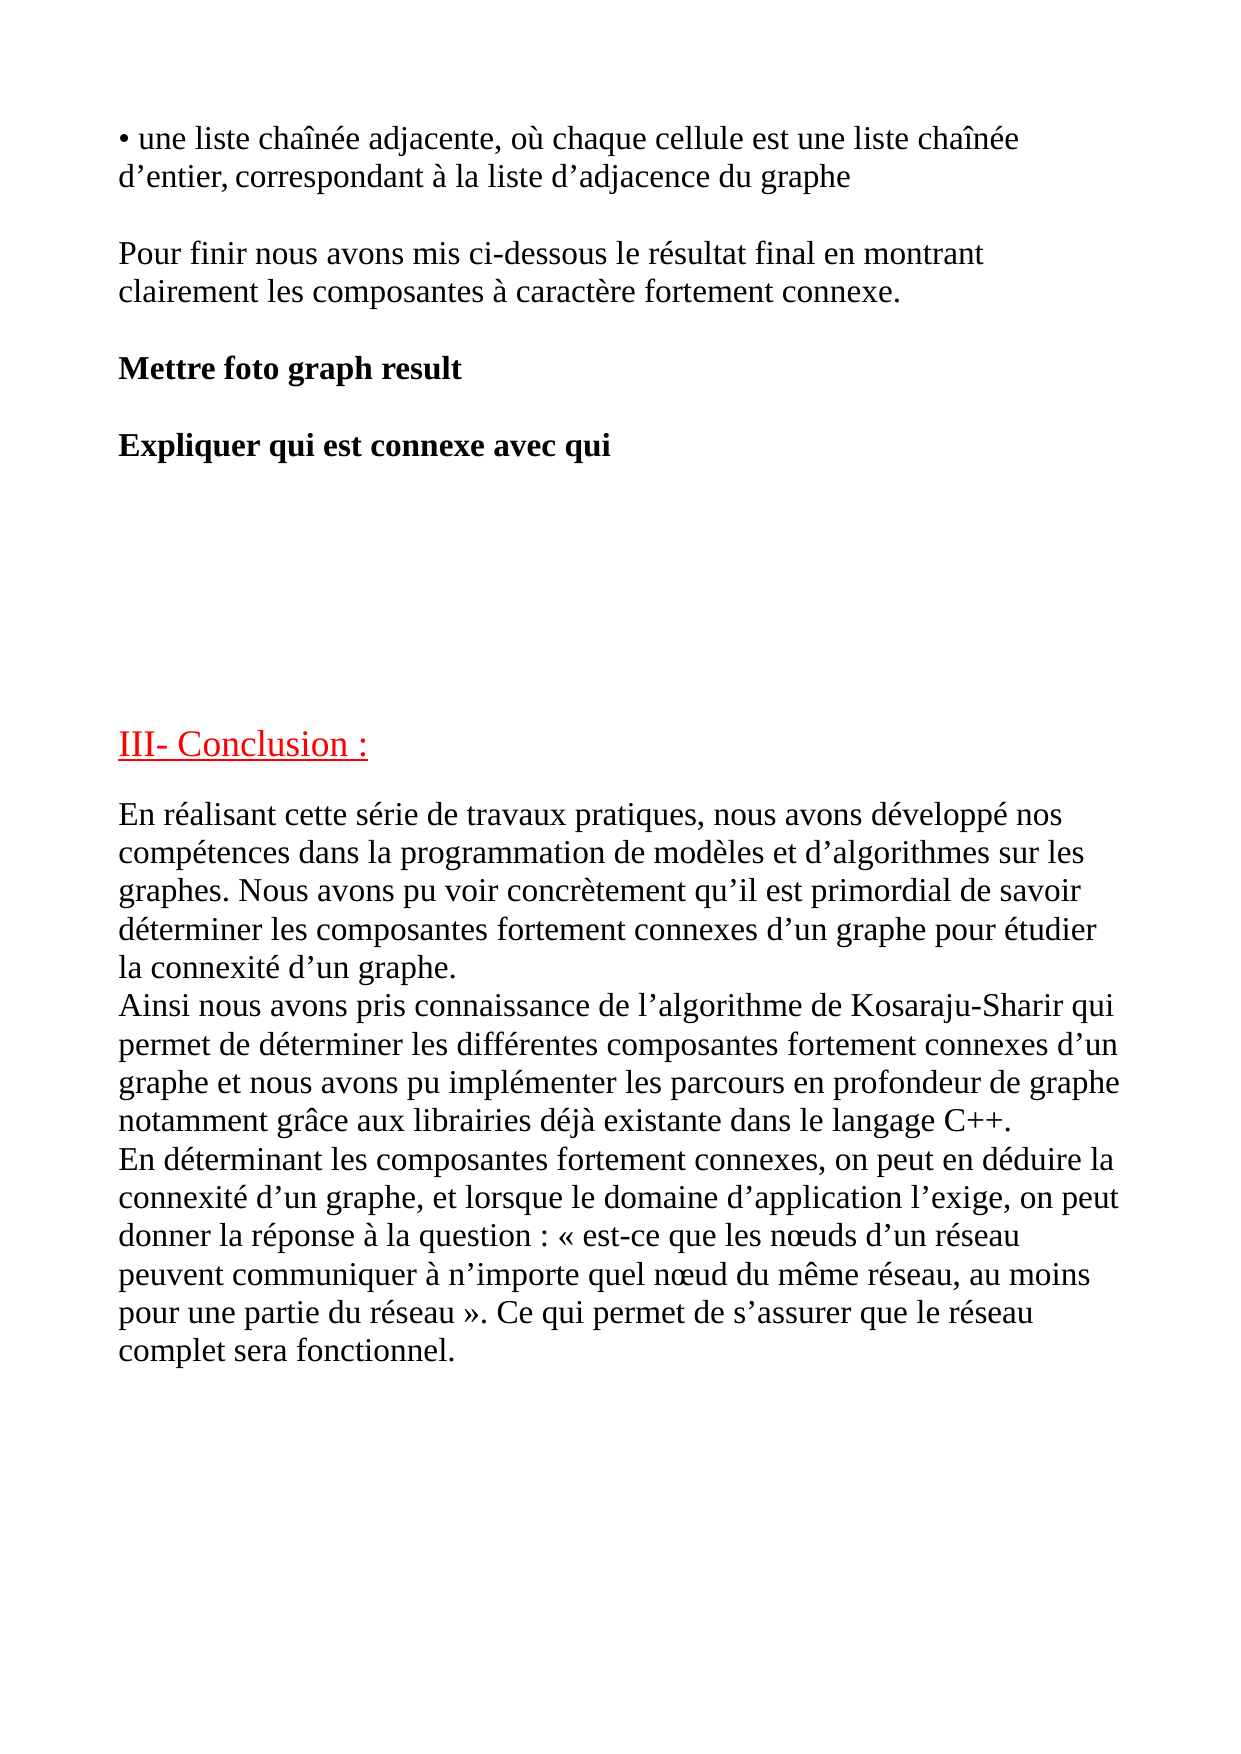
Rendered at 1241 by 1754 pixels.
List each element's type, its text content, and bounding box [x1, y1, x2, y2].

text Mettre foto graph result [118, 348, 1122, 386]
text En déterminant les composantes fortement connexes, on peut en déduire la [118, 1139, 1122, 1177]
text Pour finir nous avons mis ci-dessous le résultat final en montrant clairement les composantes à caractère fortement connexe. [118, 233, 1122, 310]
text En réalisant cette série de travaux pratiques, nous avons développé nos compétences dans la programmation de modèles et d’algorithmes sur les graphes. Nous avons pu voir concrètement qu’il est primordial de savoir déterminer les composantes fortement connexes d’un graphe pour étudier la connexité d’un graphe. [118, 794, 1122, 985]
text Expliquer qui est connexe avec qui [118, 425, 1122, 463]
text III- Conclusion : [118, 722, 1122, 765]
text Ainsi nous avons pris connaissance de l’algorithme de Kosaraju-Sharir qui permet de déterminer les différentes composantes fortement connexes d’un graphe et nous avons pu implémenter les parcours en profondeur de graphe notamment grâce aux librairies déjà existante dans le langage C++. [118, 985, 1122, 1139]
text connexité d’un graphe, et lorsque le domaine d’application l’exige, on peut donner la réponse à la question : « est-ce que les nœuds d’un réseau peuvent communiquer à n’importe quel nœud du même réseau, au moins pour une partie du réseau ». Ce qui permet de s’assurer que le réseau complet sera fonctionnel. [118, 1177, 1122, 1369]
text • une liste chaînée adjacente, où chaque cellule est une liste chaînée d’entier, correspondant à la liste d’adjacence du graphe [118, 118, 1122, 195]
